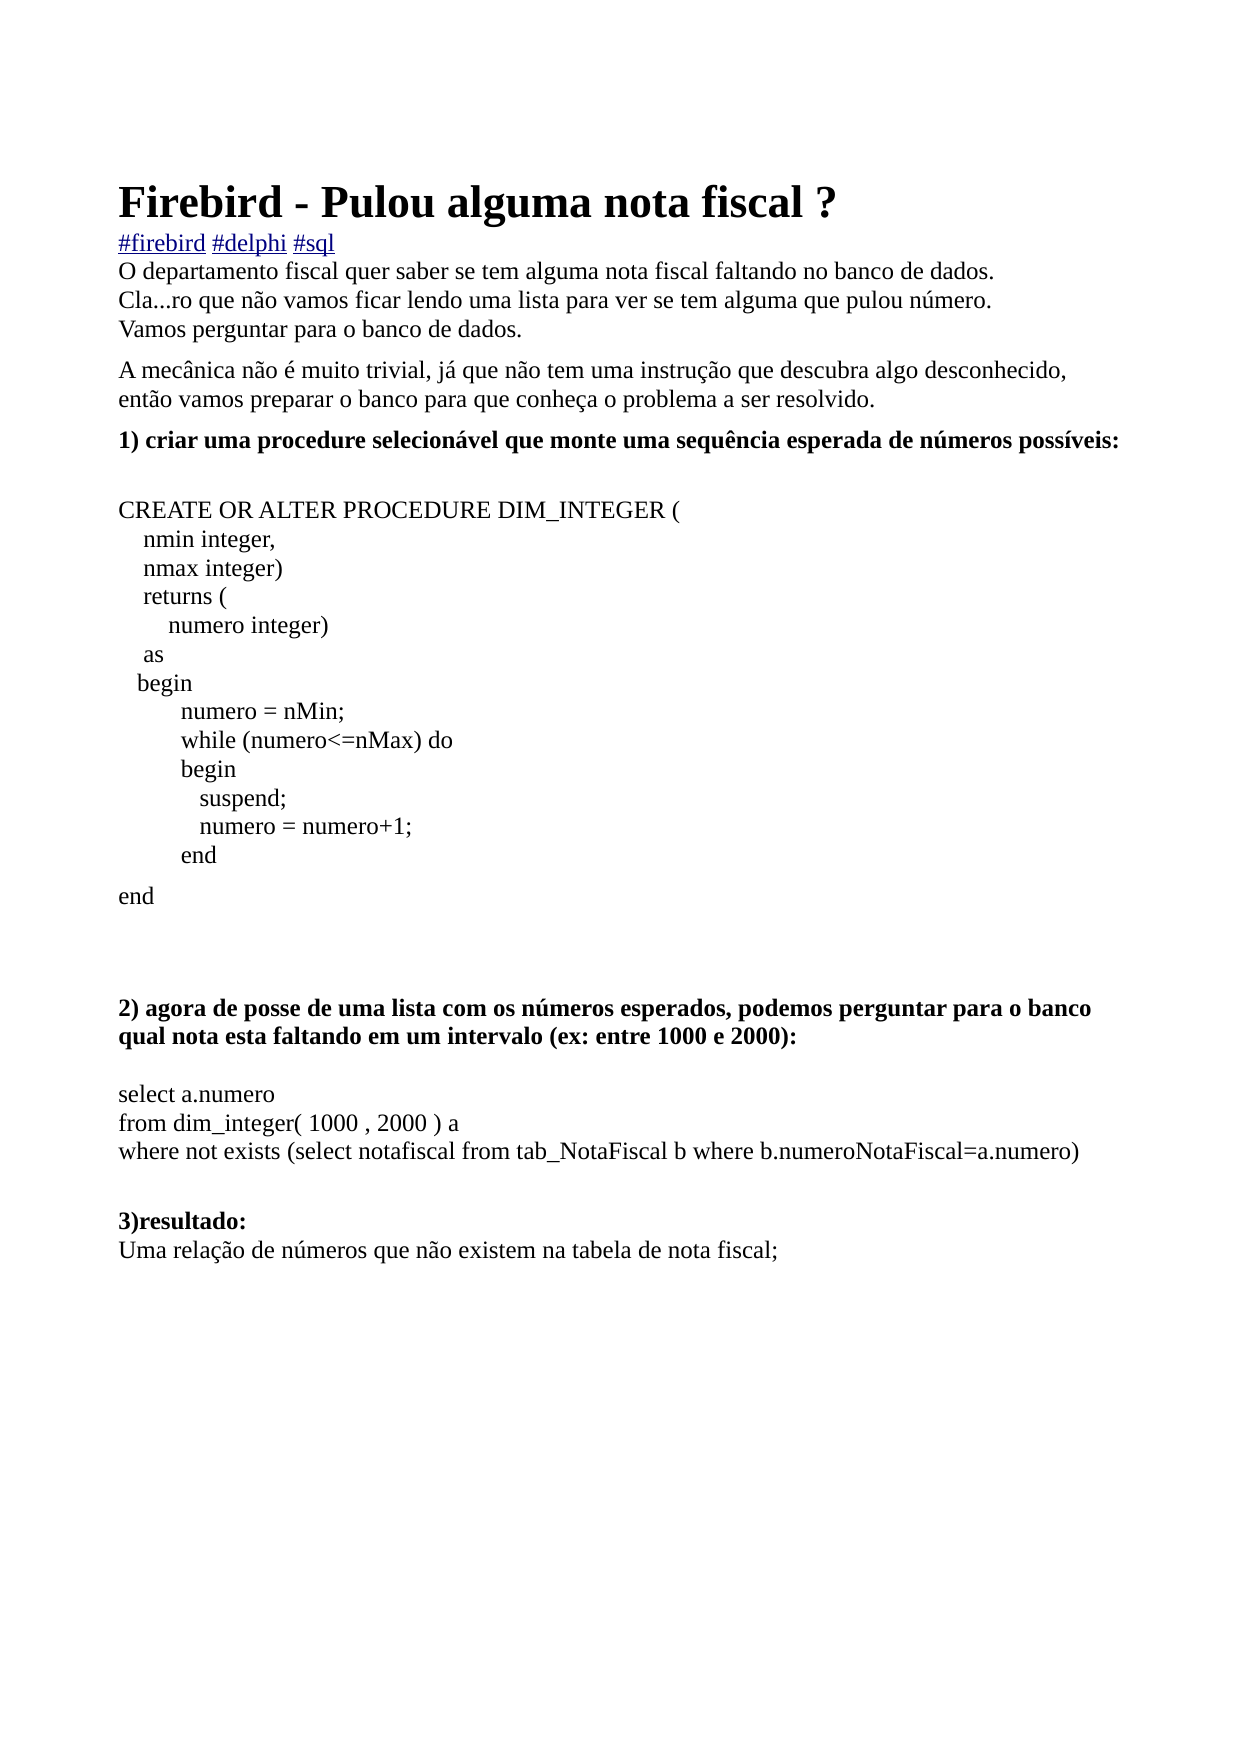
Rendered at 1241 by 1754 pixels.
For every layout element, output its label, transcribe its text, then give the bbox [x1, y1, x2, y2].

text 1) criar uma procedure selecionável que monte uma sequência esperada de números possíveis: [118, 425, 1122, 454]
text end [118, 881, 1122, 939]
text A mecânica não é muito trivial, já que não tem uma instrução que descubra algo desconhecido, então vamos preparar o banco para que conheça o problema a ser resolvido. [118, 355, 1122, 413]
text CREATE OR ALTER PROCEDURE DIM_INTEGER ( nmin integer, nmax integer) returns ( numero integer) as begin numero = nMin; while (numero<=nMax) do begin suspend; numero = numero+1; end [118, 466, 1122, 869]
text 3)resultado: Uma relação de números que não existem na tabela de nota fiscal; [118, 1206, 1122, 1264]
text 2) agora de posse de uma lista com os números esperados, podemos perguntar para o banco qual nota esta faltando em um intervalo (ex: entre 1000 e 2000): select a.numero from dim_integer( 1000 , 2000 ) a where not exists (select notafiscal from tab_NotaFiscal b where b.numeroNotaFiscal=a.numero) [118, 993, 1122, 1194]
text Firebird - Pulou alguma nota fiscal ? ‪#‎firebird‬ ‪#‎delphi‬ ‪#‎sql‬ O departamento fiscal quer saber se tem alguma nota fiscal faltando no banco de dados. Cla...ro que não vamos ficar lendo uma lista para ver se tem alguma que pulou número. Vamos perguntar para o banco de dados. [118, 175, 1122, 343]
